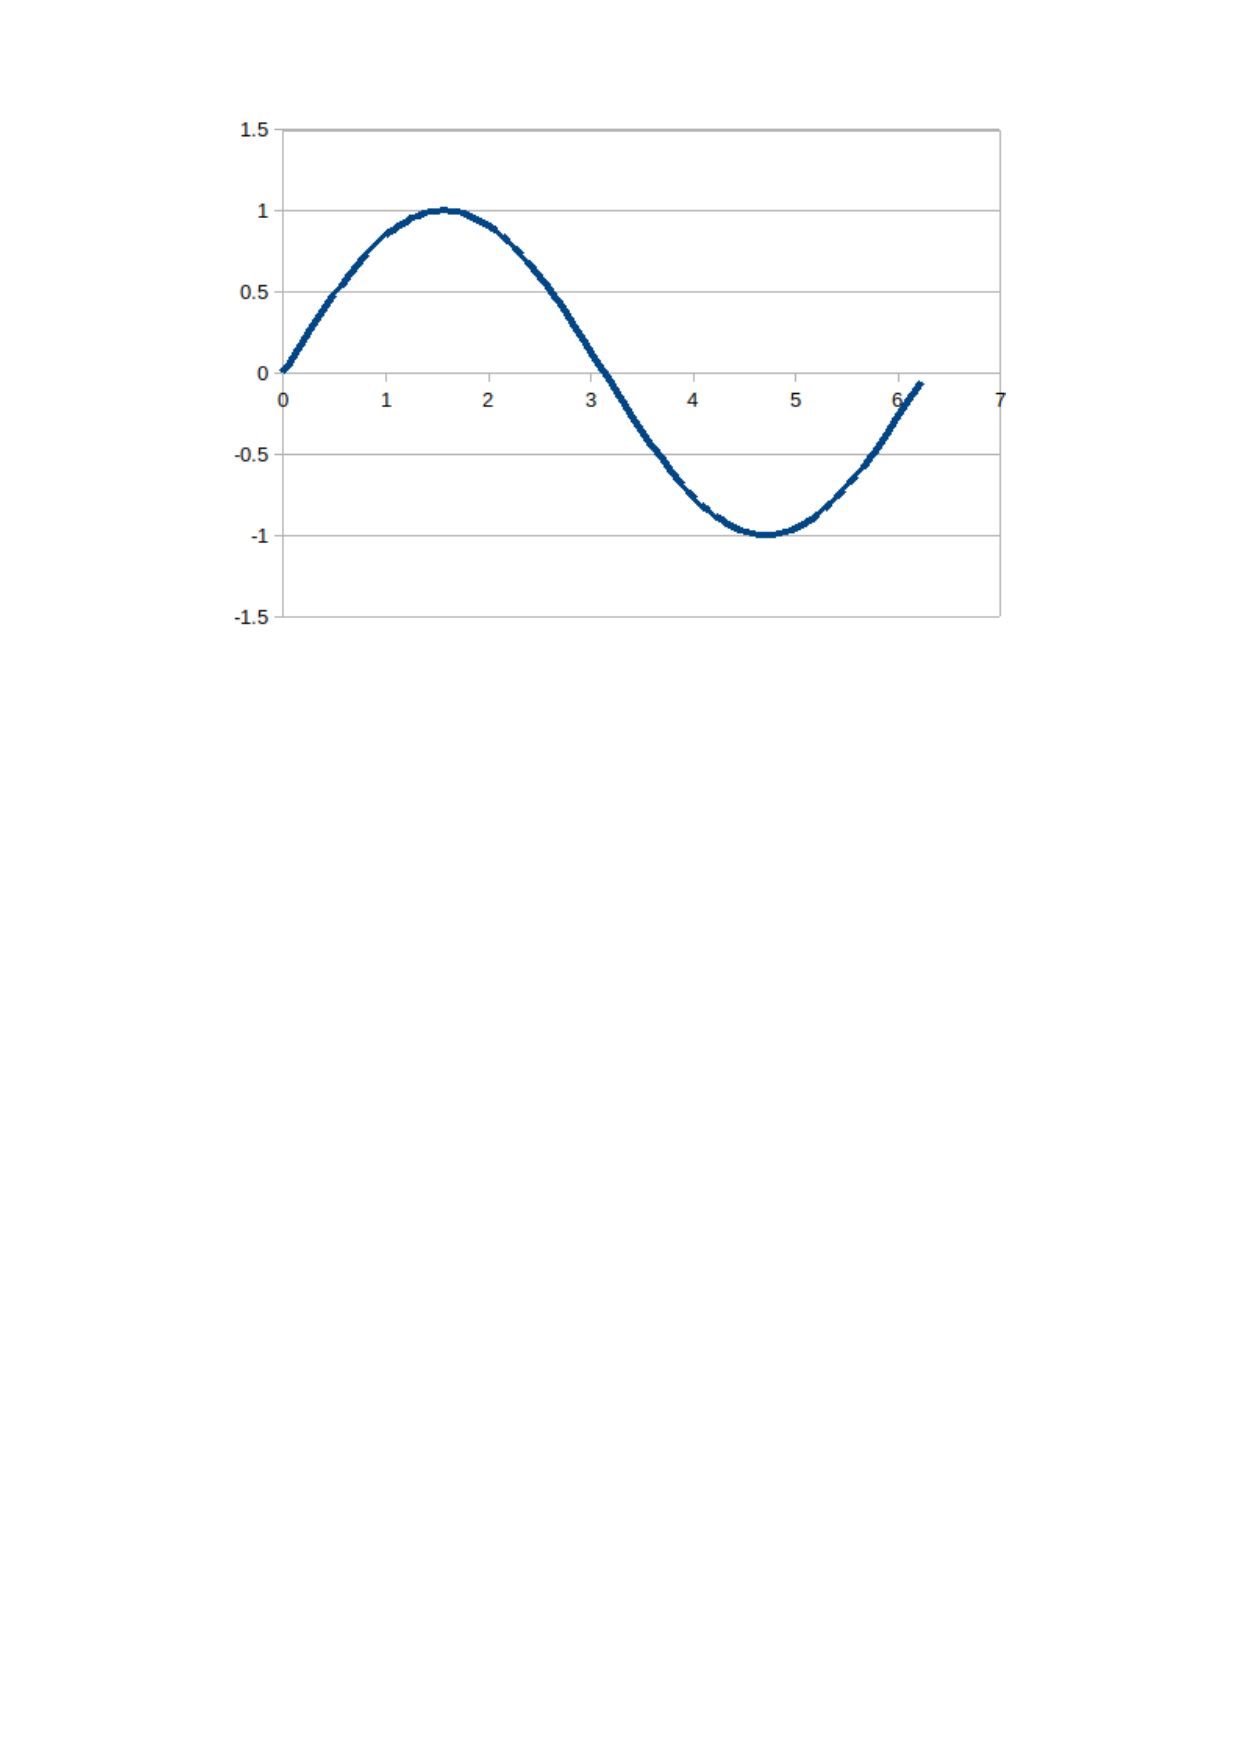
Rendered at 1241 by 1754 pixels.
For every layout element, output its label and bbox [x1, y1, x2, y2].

picture [234, 118, 1006, 629]
